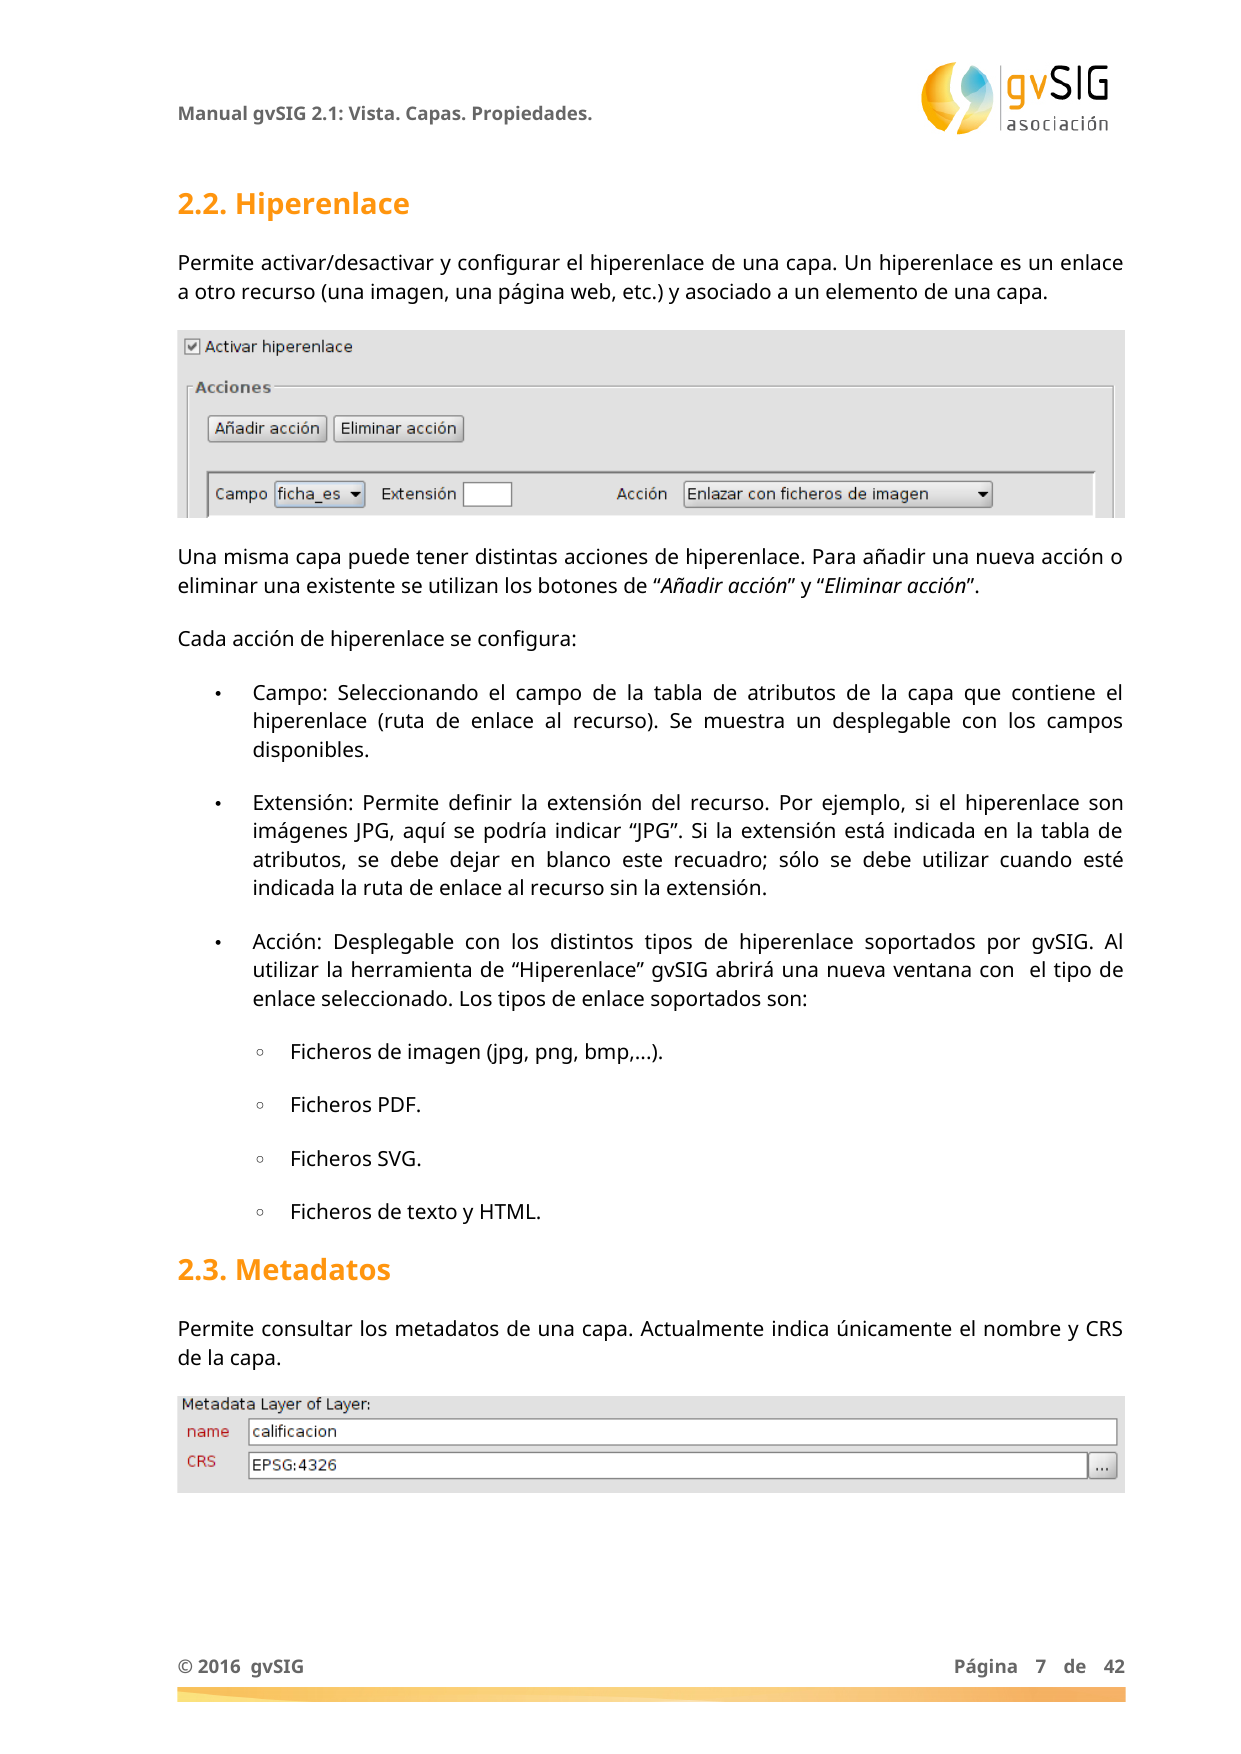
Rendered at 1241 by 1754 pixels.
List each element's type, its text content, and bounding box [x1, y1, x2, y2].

text Permite consultar los metadatos de una capa. Actualmente indica únicamente el nombre y CRS de la capa. [177, 1314, 1125, 1371]
subtitle 2.3. Metadatos [177, 1249, 1125, 1289]
picture [902, 47, 1122, 148]
text Una misma capa puede tener distintas acciones de hiperenlace. Para añadir una nueva acción o eliminar una existente se utilizan los botones de “Añadir acción” y “Eliminar acción”. [177, 542, 1125, 599]
text Cada acción de hiperenlace se configura: [177, 624, 1125, 653]
list Ficheros SVG. [252, 1144, 1125, 1172]
list Ficheros de texto y HTML. [252, 1197, 1125, 1226]
picture [177, 330, 1125, 518]
list Acción: Desplegable con los distintos tipos de hiperenlace soportados por gvSIG. Al utilizar la herramienta de “Hiperenlace” gvSIG abrirá una nueva ventana con el tipo de enlace seleccionado. Los tipos de enlace soportados son: [215, 927, 1125, 1012]
picture [177, 1396, 1125, 1493]
list Extensión: Permite definir la extensión del recurso. Por ejemplo, si el hiperenlace son imágenes JPG, aquí se podría indicar “JPG”. Si la extensión está indicada en la tabla de atributos, se debe dejar en blanco este recuadro; sólo se debe utilizar cuando esté indicada la ruta de enlace al recurso sin la extensión. [215, 788, 1125, 902]
text Permite activar/desactivar y configurar el hiperenlace de una capa. Un hiperenlace es un enlace a otro recurso (una imagen, una página web, etc.) y asociado a un elemento de una capa. [177, 248, 1125, 305]
list Ficheros PDF. [252, 1091, 1125, 1119]
list Campo: Seleccionando el campo de la tabla de atributos de la capa que contiene el hiperenlace (ruta de enlace al recurso). Se muestra un desplegable con los campos disponibles. [215, 678, 1125, 763]
subtitle 2.2. Hiperenlace [177, 184, 1125, 223]
picture [177, 1687, 1126, 1702]
list Ficheros de imagen (jpg, png, bmp,...). [252, 1037, 1125, 1066]
